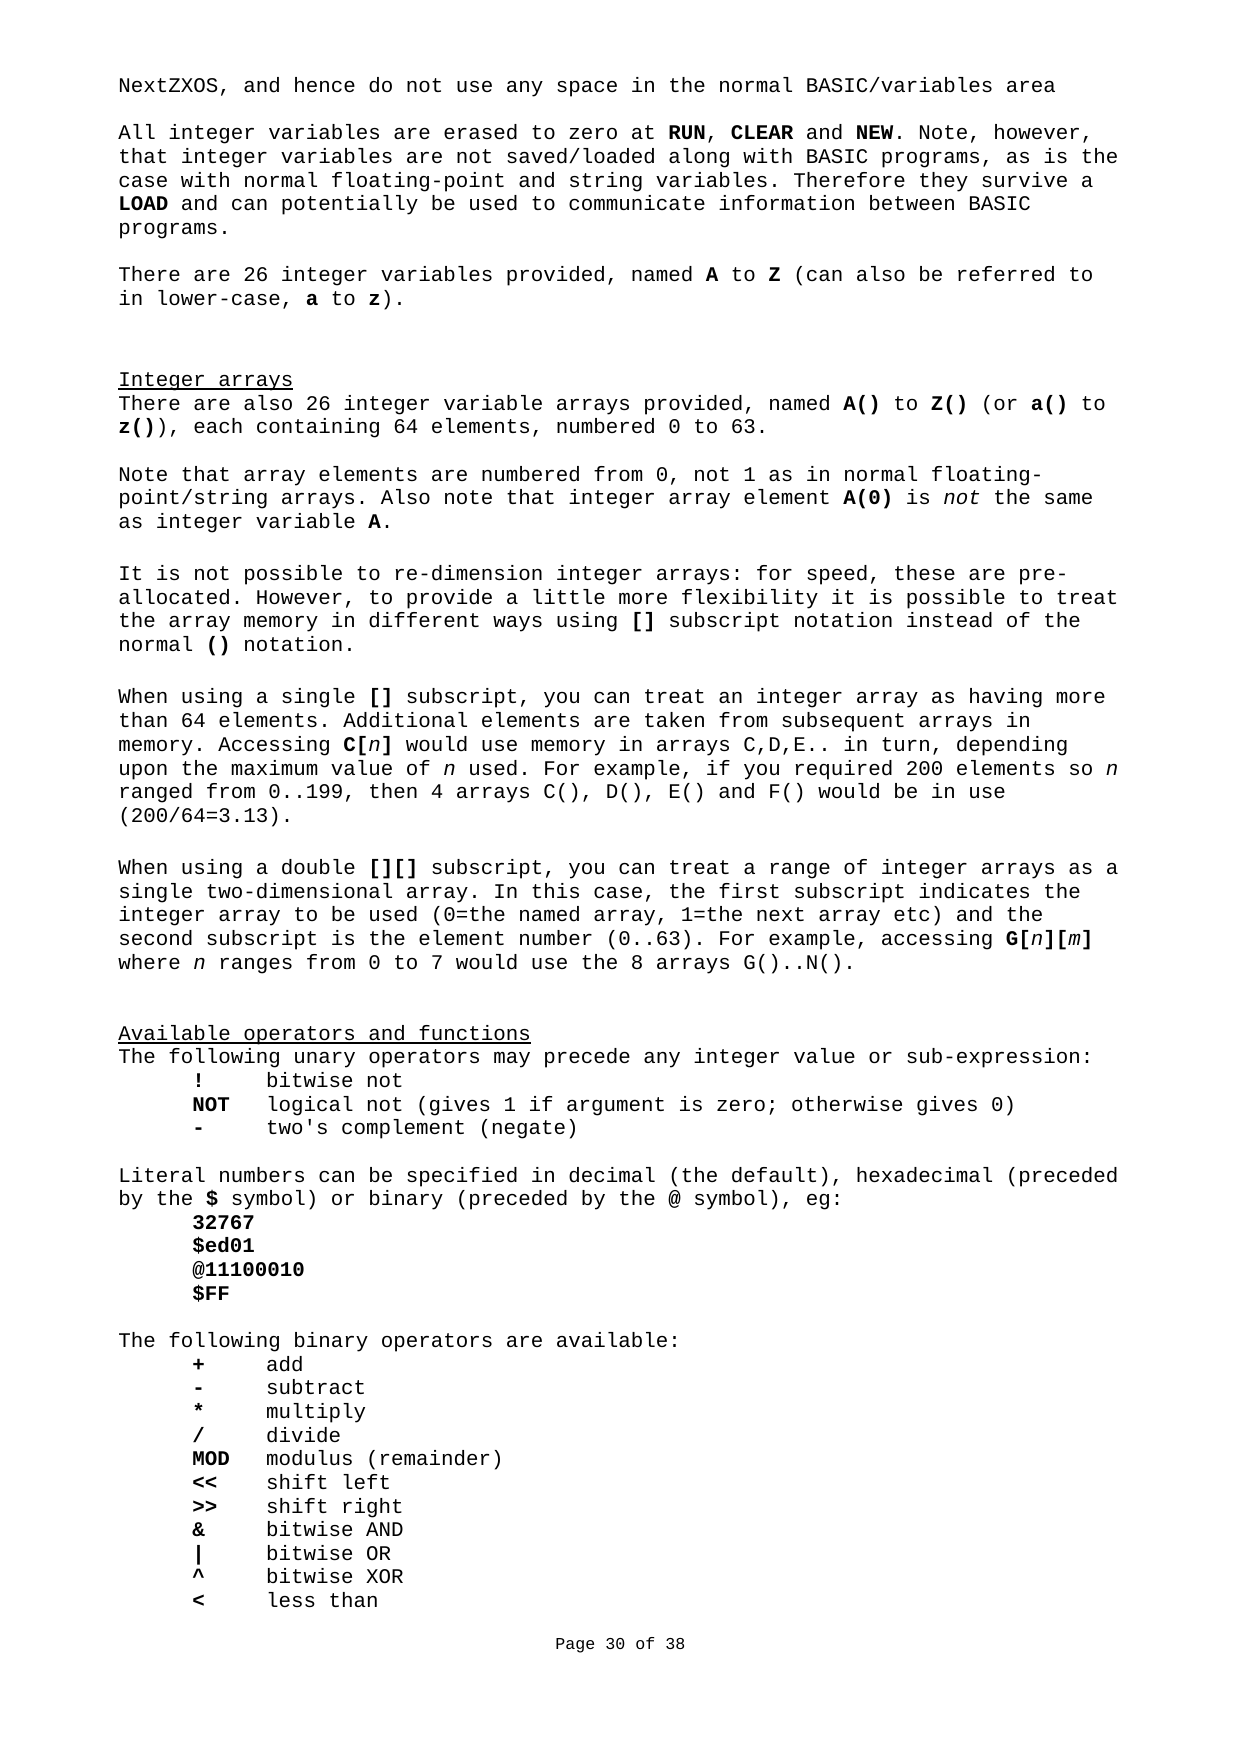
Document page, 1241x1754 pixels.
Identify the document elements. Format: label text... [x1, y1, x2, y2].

text Integer arrays [118, 369, 1122, 393]
text All integer variables are erased to zero at RUN, CLEAR and NEW. Note, however, that integer variables are not saved/loaded along with BASIC programs, as is the case with normal floating-point and string variables. Therefore they survive a LOAD and can potentially be used to communicate information between BASIC programs. [118, 122, 1122, 241]
text & bitwise AND [118, 1519, 1122, 1543]
list NextZXOS, and hence do not use any space in the normal BASIC/variables area [118, 75, 1122, 99]
text The following unary operators may precede any integer value or sub-expression: [118, 1046, 1122, 1070]
text ^ bitwise XOR [118, 1567, 1122, 1590]
text When using a double [][] subscript, you can treat a range of integer arrays as a single two-dimensional array. In this case, the first subscript indicates the integer array to be used (0=the named array, 1=the next array etc) and the second subscript is the element number (0..63). For example, accessing G[n][m] where n ranges from 0 to 7 would use the 8 arrays G()..N(). [118, 857, 1122, 975]
text 32767 [118, 1212, 1122, 1236]
text - two's complement (negate) [118, 1117, 1122, 1141]
text * multiply [118, 1401, 1122, 1425]
text The following binary operators are available: [118, 1330, 1122, 1354]
text NOT logical not (gives 1 if argument is zero; otherwise gives 0) [118, 1094, 1122, 1117]
text There are also 26 integer variable arrays provided, named A() to Z() (or a() to z()), each containing 64 elements, numbered 0 to 63. [118, 393, 1122, 440]
text Available operators and functions [118, 1023, 1122, 1046]
text / divide [118, 1425, 1122, 1448]
text $FF [118, 1283, 1122, 1306]
text Note that array elements are numbered from 0, not 1 as in normal floating-point/string arrays. Also note that integer array element A(0) is not the same as integer variable A. [118, 463, 1122, 534]
text - subtract [118, 1377, 1122, 1401]
text << shift left [118, 1472, 1122, 1496]
text + add [118, 1354, 1122, 1377]
text Literal numbers can be specified in decimal (the default), hexadecimal (preceded by the $ symbol) or binary (preceded by the @ symbol), eg: [118, 1164, 1122, 1212]
text It is not possible to re-dimension integer arrays: for speed, these are pre-allocated. However, to provide a little more flexibility it is possible to treat the array memory in different ways using [] subscript notation instead of the normal () notation. [118, 563, 1122, 658]
text $ed01 [118, 1236, 1122, 1259]
text @11100010 [118, 1259, 1122, 1283]
text When using a single [] subscript, you can treat an integer array as having more than 64 elements. Additional elements are taken from subsequent arrays in memory. Accessing C[n] would use memory in arrays C,D,E.. in turn, depending upon the maximum value of n used. For example, if you required 200 elements so n ranged from 0..199, then 4 arrays C(), D(), E() and F() would be in use (200/64=3.13). [118, 687, 1122, 828]
text ! bitwise not [118, 1070, 1122, 1094]
text MOD modulus (remainder) [118, 1448, 1122, 1472]
text >> shift right [118, 1496, 1122, 1519]
text < less than [118, 1590, 1122, 1614]
text There are 26 integer variables provided, named A to Z (can also be referred to in lower-case, a to z). [118, 264, 1122, 311]
text | bitwise OR [118, 1543, 1122, 1567]
